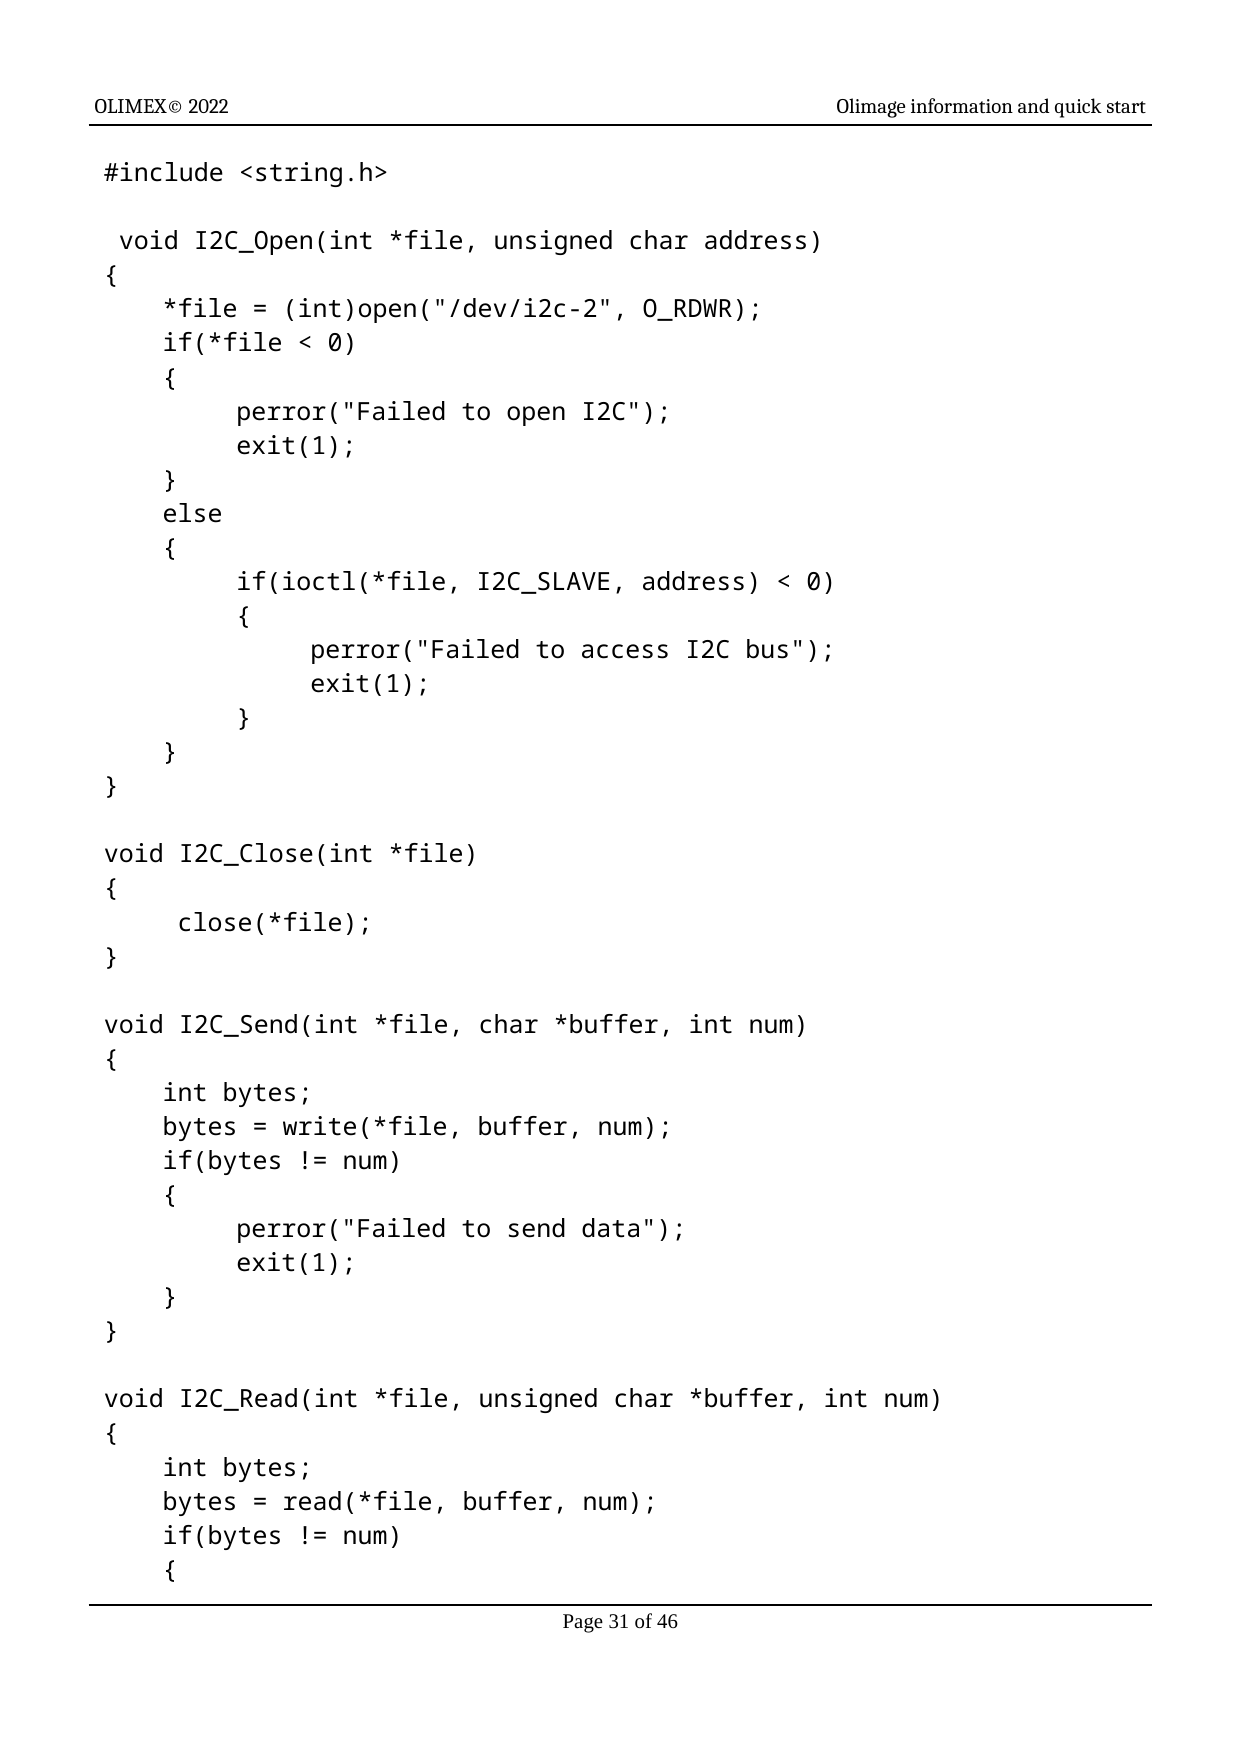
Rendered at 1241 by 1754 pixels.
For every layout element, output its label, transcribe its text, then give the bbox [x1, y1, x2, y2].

text if(bytes != num) [88, 1517, 1152, 1551]
text perror("Failed to send data"); [88, 1211, 1152, 1245]
text } [88, 1313, 1152, 1347]
text void I2C_Close(int *file) [88, 836, 1152, 870]
text void I2C_Read(int *file, unsigned char *buffer, int num) [88, 1381, 1152, 1415]
text { [88, 1415, 1152, 1449]
text int bytes; [88, 1074, 1152, 1108]
text { [88, 359, 1152, 393]
text int bytes; [88, 1449, 1152, 1483]
text exit(1); [88, 666, 1152, 700]
text { [88, 257, 1152, 291]
text if(*file < 0) [88, 325, 1152, 359]
text { [88, 1551, 1152, 1585]
text { [88, 870, 1152, 904]
text bytes = write(*file, buffer, num); [88, 1108, 1152, 1143]
text exit(1); [88, 427, 1152, 461]
text #include <string.h> [88, 155, 1152, 189]
text { [88, 529, 1152, 563]
text } [88, 700, 1152, 734]
text { [88, 1040, 1152, 1074]
text } [88, 461, 1152, 495]
text void I2C_Open(int *file, unsigned char address) [88, 223, 1152, 257]
text if(ioctl(*file, I2C_SLAVE, address) < 0) [88, 563, 1152, 598]
text } [88, 734, 1152, 768]
text { [88, 598, 1152, 632]
text perror("Failed to open I2C"); [88, 393, 1152, 427]
text bytes = read(*file, buffer, num); [88, 1483, 1152, 1517]
text exit(1); [88, 1245, 1152, 1279]
text } [88, 768, 1152, 802]
text perror("Failed to access I2C bus"); [88, 632, 1152, 666]
text *file = (int)open("/dev/i2c-2", O_RDWR); [88, 291, 1152, 325]
text else [88, 495, 1152, 529]
text close(*file); [88, 904, 1152, 938]
text { [88, 1177, 1152, 1211]
text void I2C_Send(int *file, char *buffer, int num) [88, 1006, 1152, 1040]
text if(bytes != num) [88, 1143, 1152, 1177]
text } [88, 1279, 1152, 1313]
text } [88, 938, 1152, 972]
